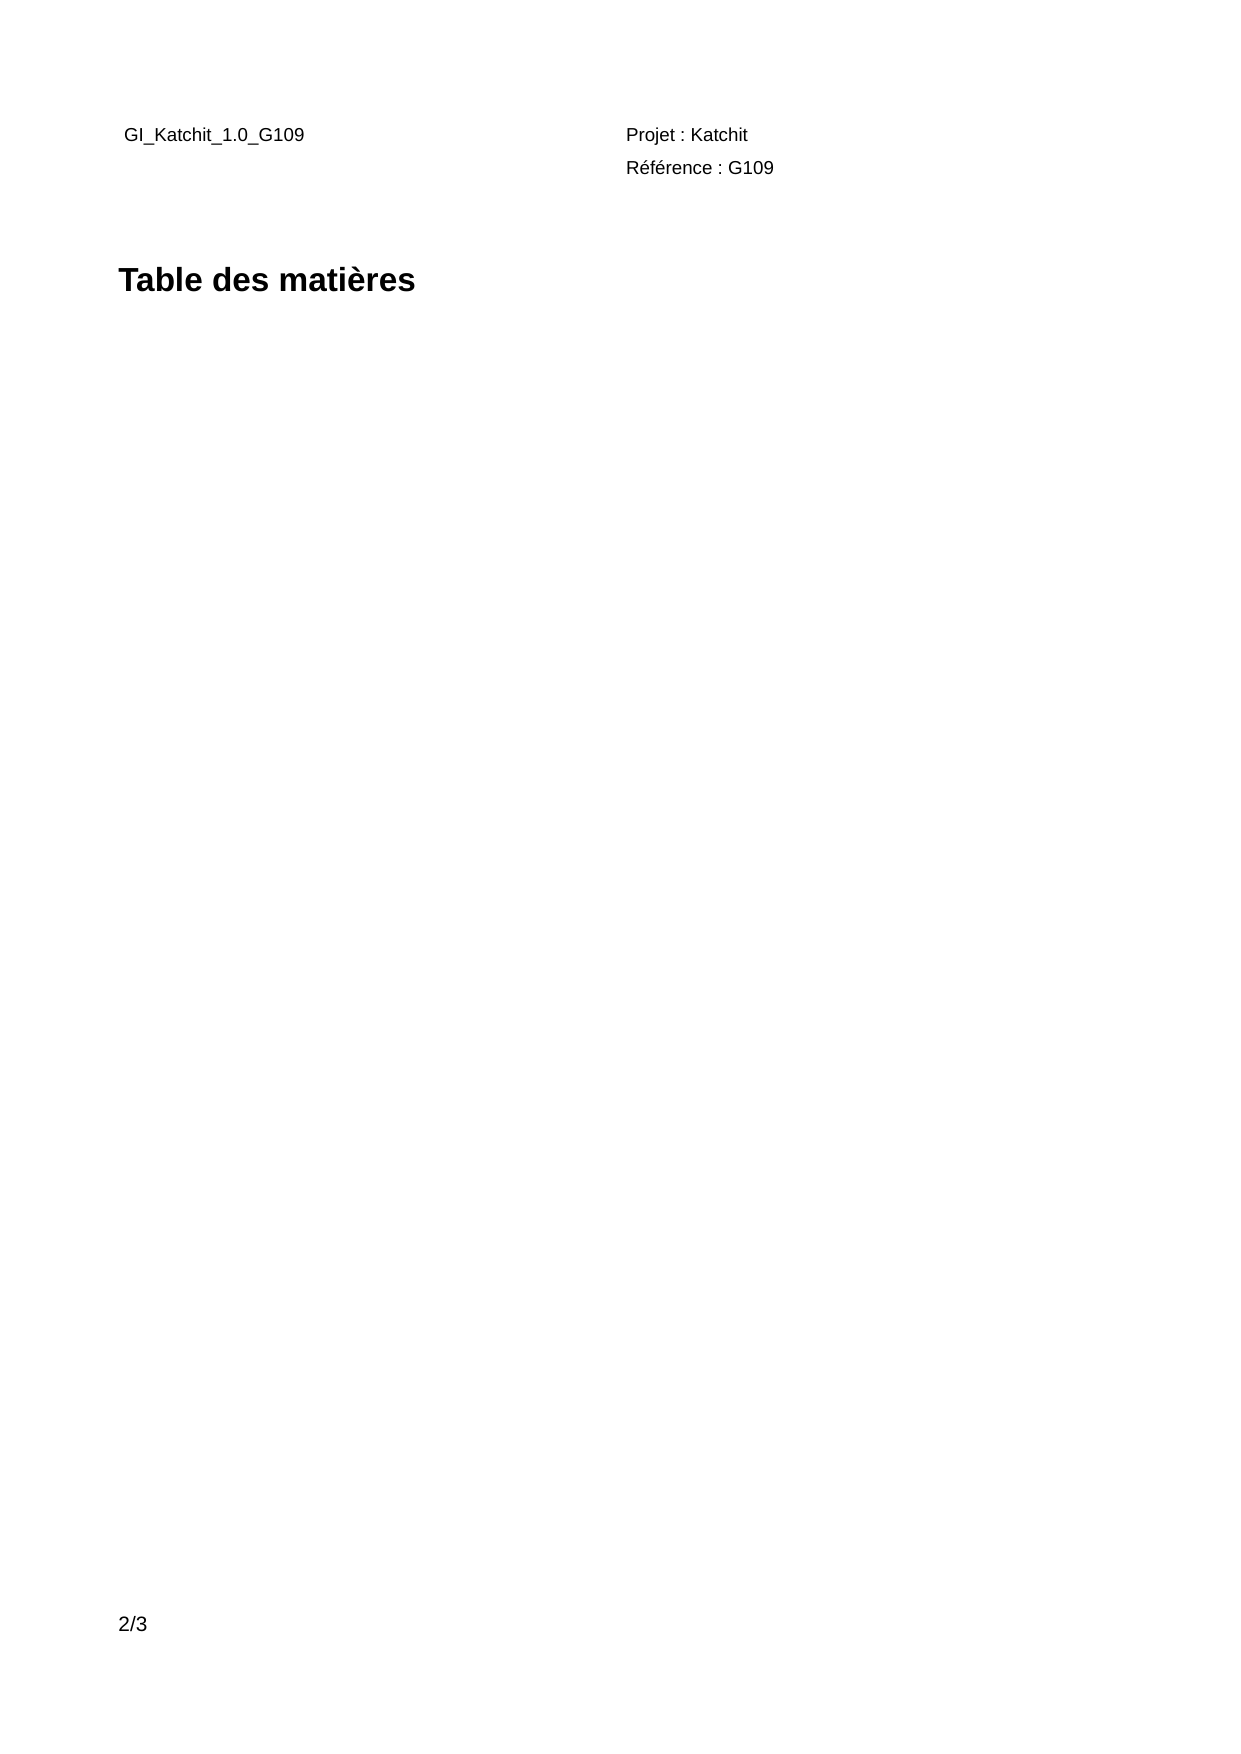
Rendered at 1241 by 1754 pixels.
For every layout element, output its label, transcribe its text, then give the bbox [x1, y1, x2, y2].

subtitle Table des matières [118, 260, 1122, 299]
